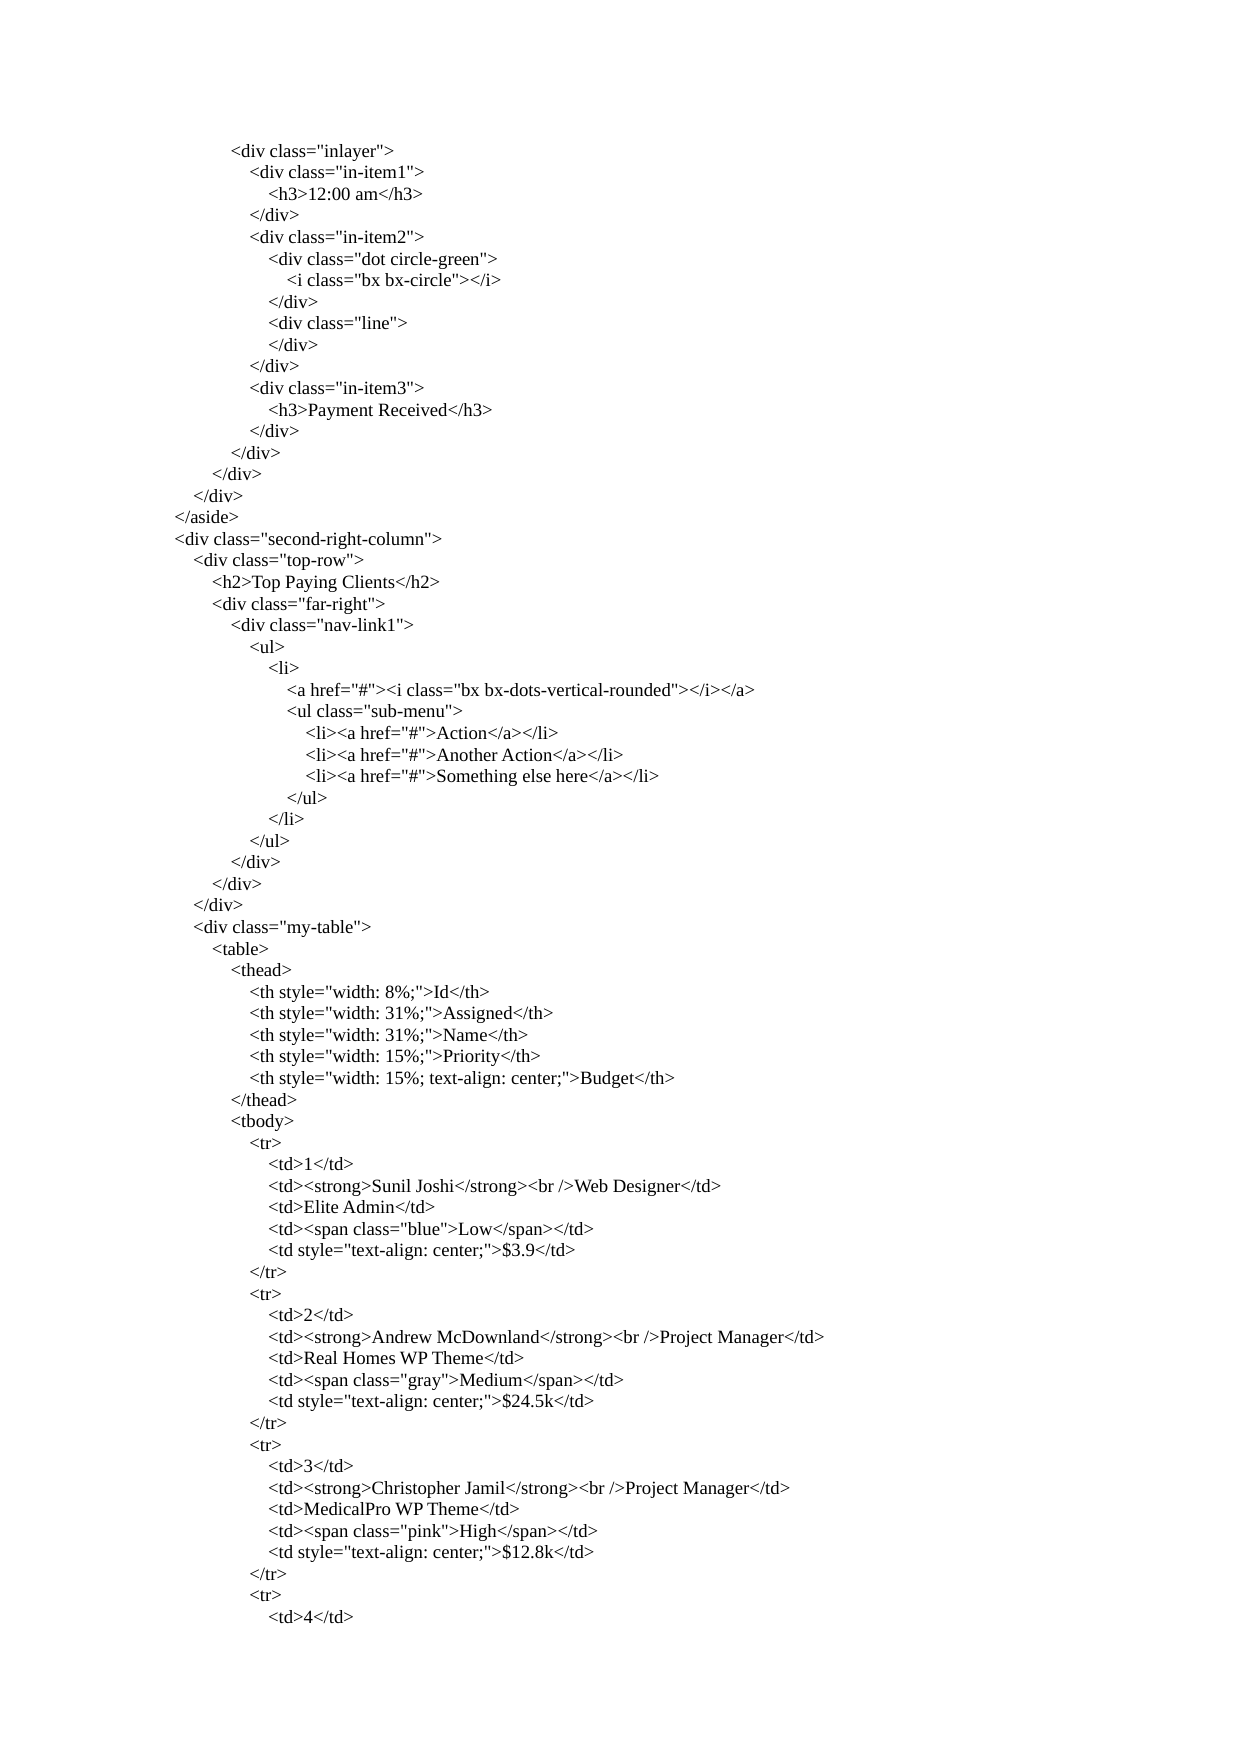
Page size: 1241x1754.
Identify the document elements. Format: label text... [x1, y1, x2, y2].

text </thead> [118, 1088, 1122, 1110]
text <li><a href="#">Another Action</a></li> [118, 743, 1122, 765]
text <ul class="sub-menu"> [118, 700, 1122, 722]
text </ul> [118, 787, 1122, 808]
text <td>3</td> [118, 1455, 1122, 1477]
text </aside> [118, 506, 1122, 528]
text <div class="in-item2"> [118, 226, 1122, 247]
text <td><strong>Andrew McDownland</strong><br />Project Manager</td> [118, 1326, 1122, 1347]
text <table> [118, 937, 1122, 959]
text </tr> [118, 1412, 1122, 1433]
text </li> [118, 808, 1122, 830]
text </div> [118, 355, 1122, 377]
text <li><a href="#">Action</a></li> [118, 722, 1122, 743]
text <i class="bx bx-circle"></i> [118, 269, 1122, 291]
text <td>2</td> [118, 1304, 1122, 1326]
text <div class="in-item3"> [118, 377, 1122, 398]
text <td style="text-align: center;">$3.9</td> [118, 1239, 1122, 1261]
text <h2>Top Paying Clients</h2> [118, 571, 1122, 592]
text <tr> [118, 1584, 1122, 1606]
text <tr> [118, 1433, 1122, 1455]
text </div> [118, 442, 1122, 463]
text <div class="top-row"> [118, 549, 1122, 571]
text <h3>12:00 am</h3> [118, 183, 1122, 204]
text <a href="#"><i class="bx bx-dots-vertical-rounded"></i></a> [118, 679, 1122, 700]
text <td><span class="pink">High</span></td> [118, 1520, 1122, 1541]
text <td style="text-align: center;">$12.8k</td> [118, 1541, 1122, 1563]
text <th style="width: 8%;">Id</th> [118, 981, 1122, 1002]
text <div class="far-right"> [118, 592, 1122, 614]
text <th style="width: 15%;">Priority</th> [118, 1045, 1122, 1067]
text </tr> [118, 1563, 1122, 1584]
text </div> [118, 204, 1122, 226]
text <li><a href="#">Something else here</a></li> [118, 765, 1122, 787]
text <ul> [118, 636, 1122, 657]
text <th style="width: 31%;">Name</th> [118, 1024, 1122, 1045]
text </div> [118, 420, 1122, 442]
text <td>1</td> [118, 1153, 1122, 1175]
text <td>Elite Admin</td> [118, 1196, 1122, 1218]
text <div class="my-table"> [118, 916, 1122, 937]
text <li> [118, 657, 1122, 679]
text <h3>Payment Received</h3> [118, 398, 1122, 420]
text <th style="width: 31%;">Assigned</th> [118, 1002, 1122, 1024]
text <td style="text-align: center;">$24.5k</td> [118, 1390, 1122, 1412]
text <td><strong>Sunil Joshi</strong><br />Web Designer</td> [118, 1175, 1122, 1196]
text </div> [118, 463, 1122, 485]
text </div> [118, 485, 1122, 506]
text <td>Real Homes WP Theme</td> [118, 1347, 1122, 1369]
text </div> [118, 851, 1122, 873]
text <td>4</td> [118, 1606, 1122, 1627]
text <td><span class="blue">Low</span></td> [118, 1218, 1122, 1239]
text </div> [118, 334, 1122, 355]
text <div class="in-item1"> [118, 161, 1122, 183]
text <div class="second-right-column"> [118, 528, 1122, 549]
text <tbody> [118, 1110, 1122, 1132]
text <th style="width: 15%; text-align: center;">Budget</th> [118, 1067, 1122, 1088]
text </ul> [118, 830, 1122, 851]
text </div> [118, 873, 1122, 894]
text </tr> [118, 1261, 1122, 1282]
text <td>MedicalPro WP Theme</td> [118, 1498, 1122, 1520]
text </div> [118, 291, 1122, 312]
text <div class="nav-link1"> [118, 614, 1122, 636]
text <td><span class="gray">Medium</span></td> [118, 1369, 1122, 1390]
text <tr> [118, 1282, 1122, 1304]
text <div class="inlayer"> [118, 140, 1122, 161]
text <td><strong>Christopher Jamil</strong><br />Project Manager</td> [118, 1477, 1122, 1498]
text <div class="dot circle-green"> [118, 247, 1122, 269]
text </div> [118, 894, 1122, 916]
text <div class="line"> [118, 312, 1122, 334]
text <thead> [118, 959, 1122, 981]
text <tr> [118, 1132, 1122, 1153]
